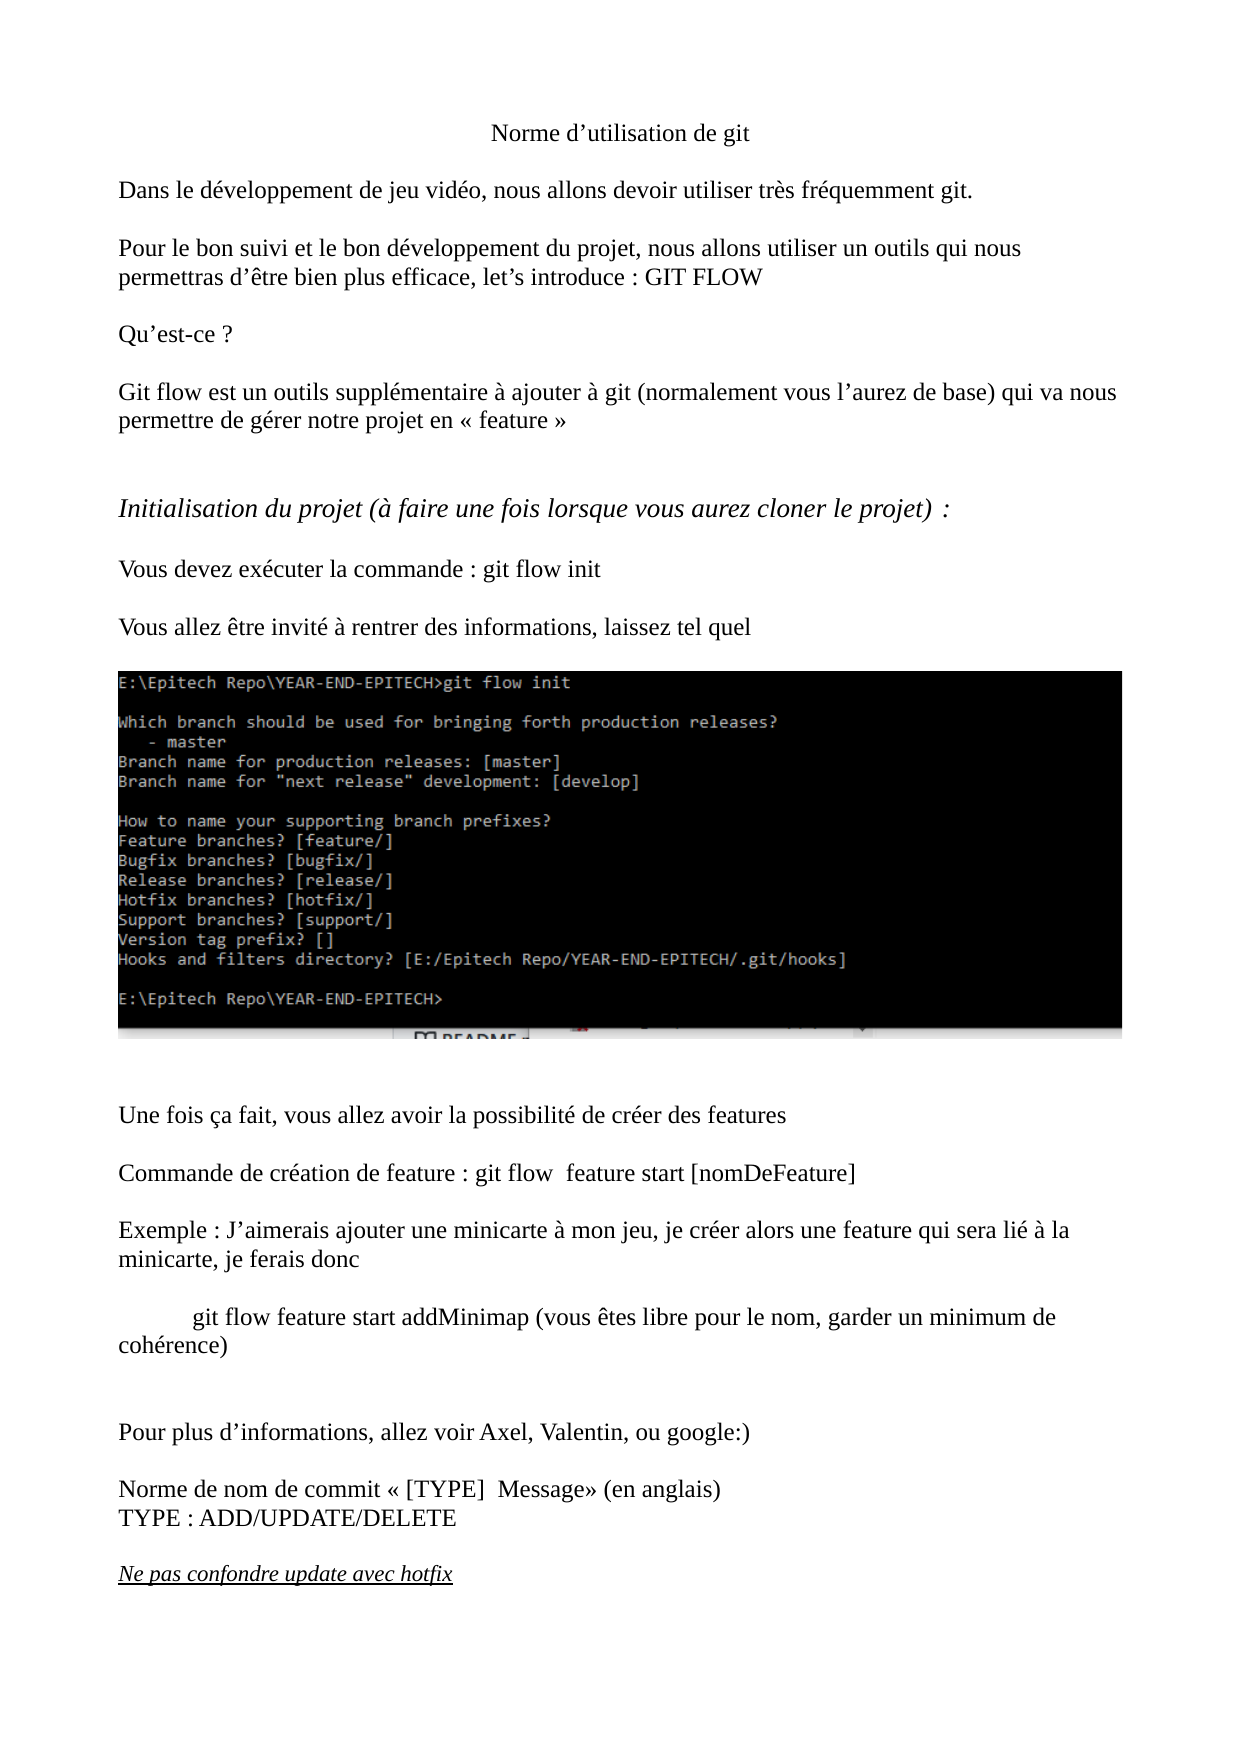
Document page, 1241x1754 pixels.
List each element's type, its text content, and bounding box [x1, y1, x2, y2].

text Norme de nom de commit « [TYPE] Message» (en anglais) [118, 1474, 1122, 1503]
text Pour plus d’informations, allez voir Axel, Valentin, ou google:) [118, 1417, 1122, 1445]
text Vous devez exécuter la commande : git flow init [118, 554, 1122, 583]
text git flow feature start addMinimap (vous êtes libre pour le nom, garder un minimum de cohérence) [118, 1302, 1122, 1359]
text Exemple : J’aimerais ajouter une minicarte à mon jeu, je créer alors une feature qui sera lié à la minicarte, je ferais donc [118, 1215, 1122, 1273]
picture [118, 671, 1123, 1039]
text Vous allez être invité à rentrer des informations, laissez tel quel [118, 612, 1122, 640]
text Dans le développement de jeu vidéo, nous allons devoir utiliser très fréquemment git. [118, 176, 1122, 204]
text Commande de création de feature : git flow feature start [nomDeFeature] [118, 1158, 1122, 1187]
text Pour le bon suivi et le bon développement du projet, nous allons utiliser un outils qui nous permettras d’être bien plus efficace, let’s introduce : GIT FLOW [118, 233, 1122, 291]
text Qu’est-ce ? [118, 319, 1122, 348]
text TYPE : ADD/UPDATE/DELETE [118, 1503, 1122, 1532]
text Git flow est un outils supplémentaire à ajouter à git (normalement vous l’aurez de base) qui va nous permettre de gérer notre projet en « feature » [118, 377, 1122, 434]
text Norme d’utilisation de git [118, 118, 1122, 147]
text Ne pas confondre update avec hotfix [118, 1560, 1122, 1587]
text Initialisation du projet (à faire une fois lorsque vous aurez cloner le projet) : [118, 492, 1122, 523]
text Une fois ça fait, vous allez avoir la possibilité de créer des features [118, 1100, 1122, 1129]
